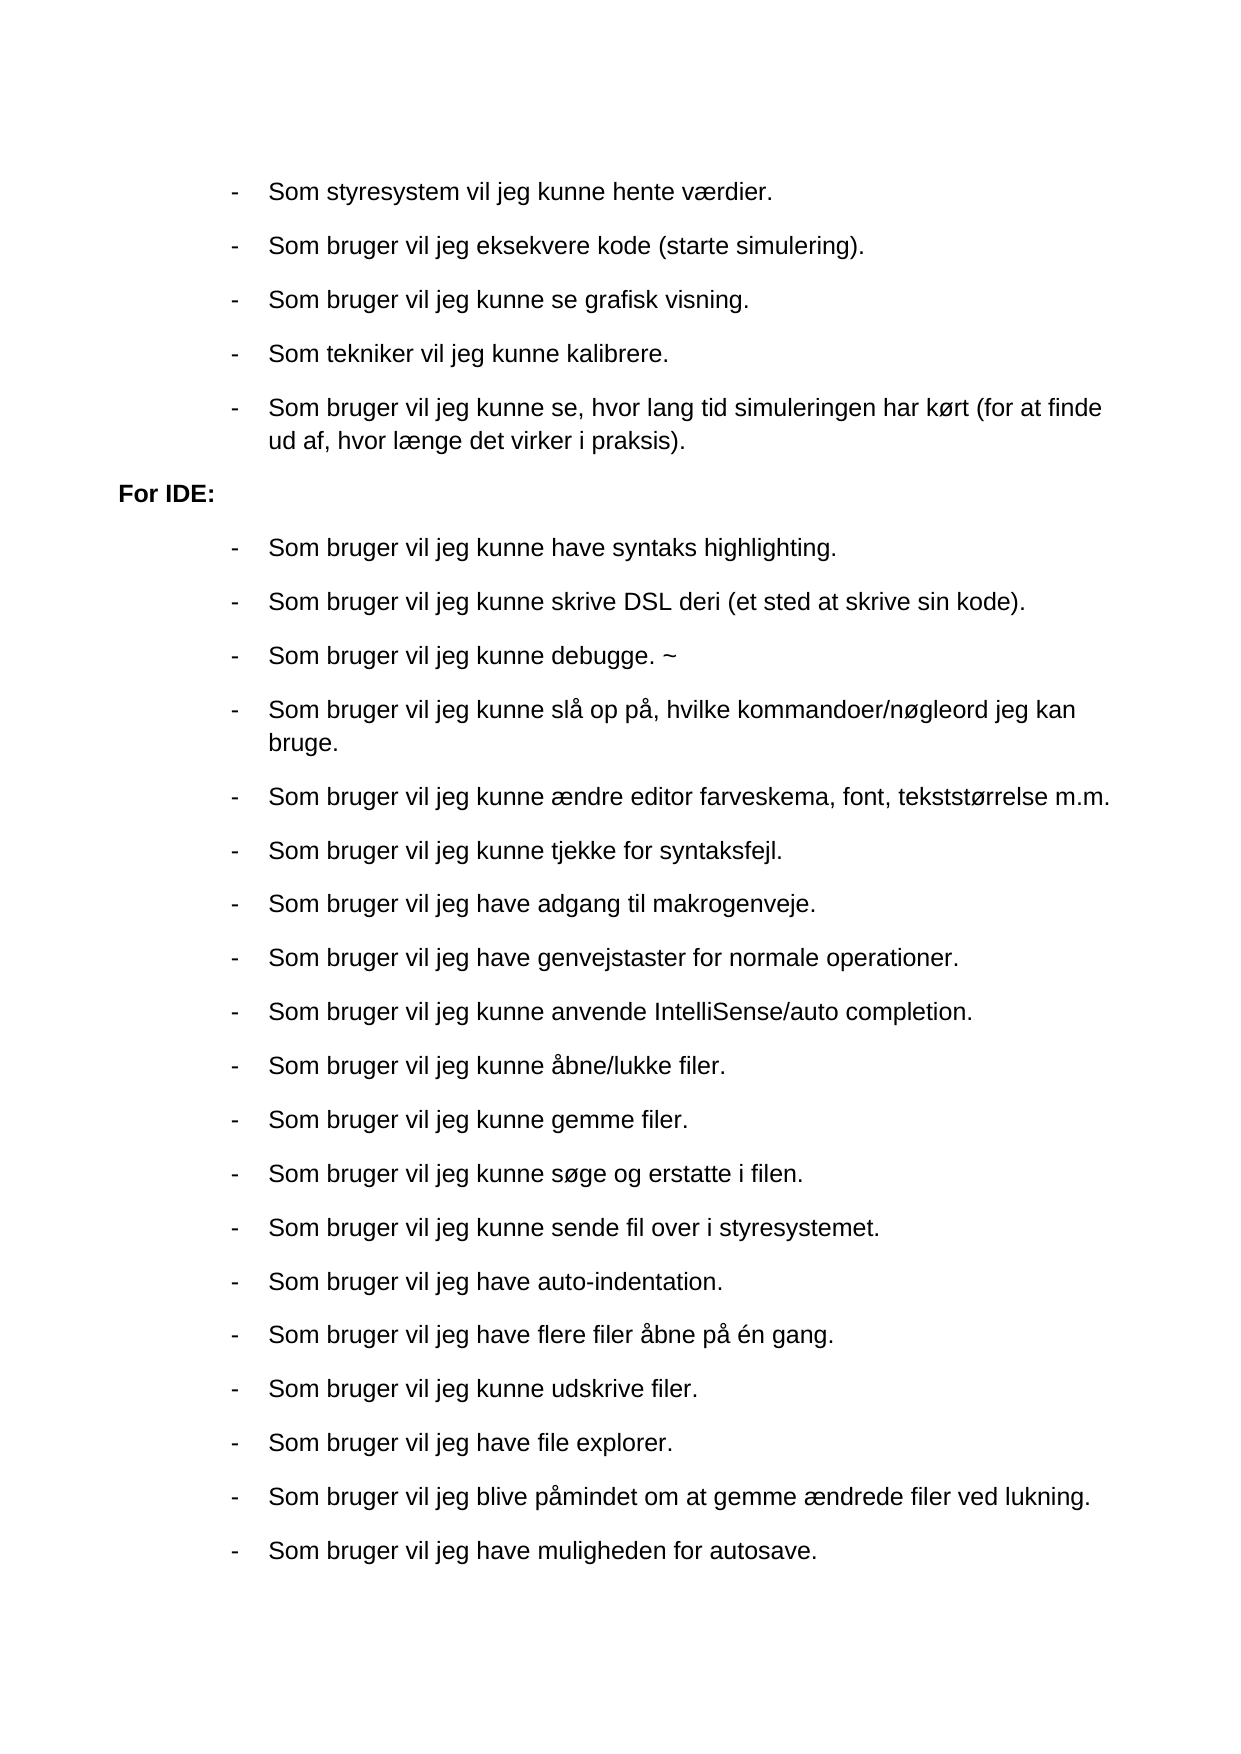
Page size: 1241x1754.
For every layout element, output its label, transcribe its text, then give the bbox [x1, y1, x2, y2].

list Som bruger vil jeg kunne slå op på, hvilke kommandoer/nøgleord jeg kan bruge. [231, 695, 1122, 757]
list Som bruger vil jeg have muligheden for autosave. [231, 1536, 1122, 1564]
list Som bruger vil jeg have adgang til makrogenveje. [231, 889, 1122, 918]
list Som bruger vil jeg have file explorer. [231, 1428, 1122, 1457]
list Som bruger vil jeg kunne skrive DSL deri (et sted at skrive sin kode). [231, 587, 1122, 616]
list Som bruger vil jeg kunne ændre editor farveskema, font, tekststørrelse m.m. [231, 782, 1122, 811]
list Som bruger vil jeg kunne anvende IntelliSense/auto completion. [231, 997, 1122, 1026]
list Som bruger vil jeg kunne se, hvor lang tid simuleringen har kørt (for at finde ud af, hvor længe det virker i praksis). [231, 393, 1122, 454]
list Som bruger vil jeg eksekvere kode (starte simulering). [231, 231, 1122, 260]
list Som bruger vil jeg kunne se grafisk visning. [231, 285, 1122, 314]
list Som bruger vil jeg kunne gemme filer. [231, 1105, 1122, 1134]
list Som styresystem vil jeg kunne hente værdier. [231, 177, 1122, 206]
list Som tekniker vil jeg kunne kalibrere. [231, 339, 1122, 367]
list Som bruger vil jeg kunne have syntaks highlighting. [231, 533, 1122, 562]
list Som bruger vil jeg kunne åbne/lukke filer. [231, 1051, 1122, 1080]
list Som bruger vil jeg have flere filer åbne på én gang. [231, 1320, 1122, 1349]
list Som bruger vil jeg have auto-indentation. [231, 1266, 1122, 1295]
list Som bruger vil jeg kunne debugge. ~ [231, 641, 1122, 670]
list Som bruger vil jeg kunne udskrive filer. [231, 1374, 1122, 1403]
list Som bruger vil jeg kunne søge og erstatte i filen. [231, 1159, 1122, 1187]
list Som bruger vil jeg kunne tjekke for syntaksfejl. [231, 836, 1122, 864]
list Som bruger vil jeg have genvejstaster for normale operationer. [231, 943, 1122, 972]
list Som bruger vil jeg blive påmindet om at gemme ændrede filer ved lukning. [231, 1482, 1122, 1511]
text For IDE: [118, 479, 1122, 508]
list Som bruger vil jeg kunne sende fil over i styresystemet. [231, 1213, 1122, 1241]
